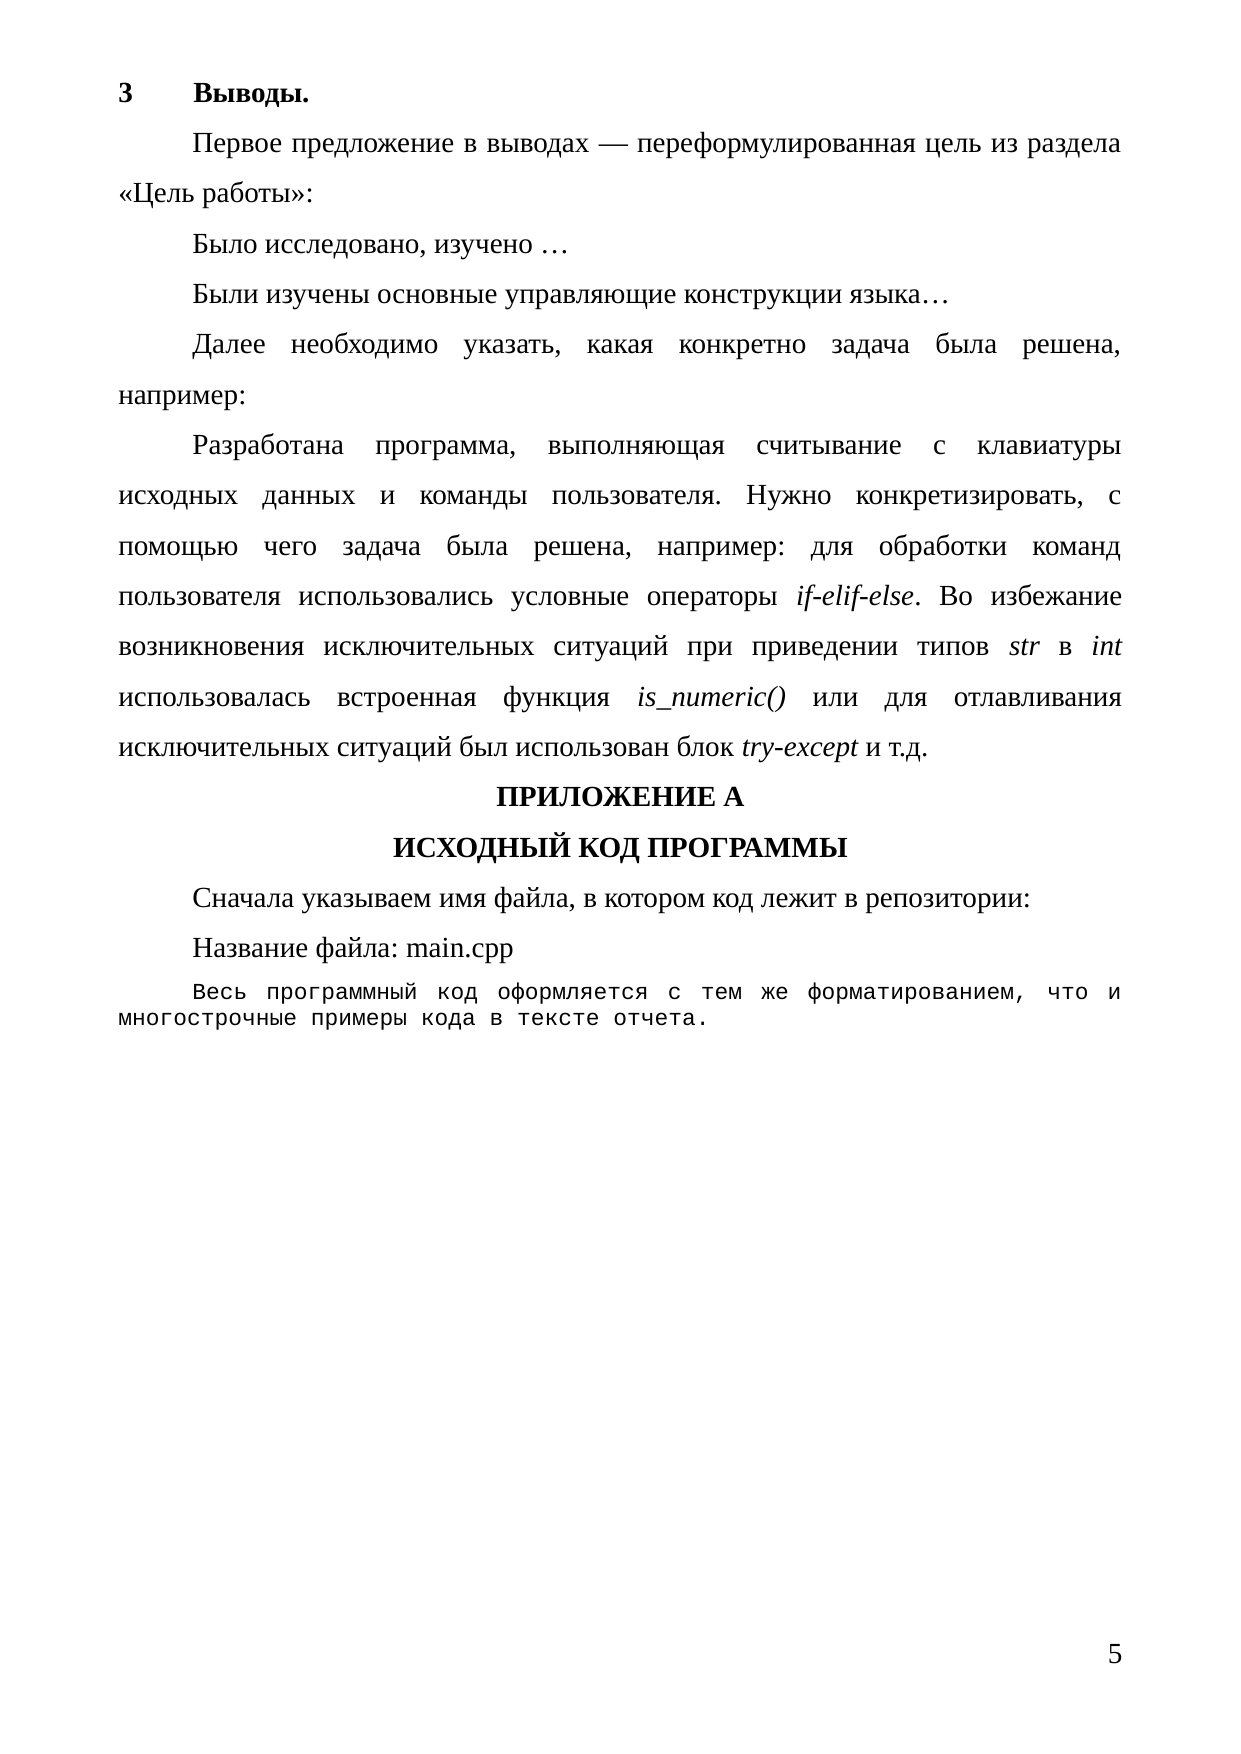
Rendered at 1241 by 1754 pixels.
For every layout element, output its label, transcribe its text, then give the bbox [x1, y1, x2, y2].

text Первое предложение в выводах — переформулированная цель из раздела «Цель работы»: [118, 125, 1122, 209]
text Было исследовано, изучено … [118, 226, 1122, 259]
subtitle Выводы. [118, 75, 1122, 108]
text Разработана программа, выполняющая считывание с клавиатуры исходных данных и команды пользователя. Нужно конкретизировать, с помощью чего задача была решена, например: для обработки команд пользователя использовались условные операторы if-elif-else. Во избежание возникновения исключительных ситуаций при приведении типов str в int использовалась встроенная функция is_numeric() или для отлавливания исключительных ситуаций был использован блок try-except и т.д. [118, 427, 1122, 763]
text Название файла: main.cpp [118, 930, 1122, 964]
text Далее необходимо указать, какая конкретно задача была решена, например: [118, 327, 1122, 410]
text Сначала указываем имя файла, в котором код лежит в репозитории: [118, 880, 1122, 913]
text Весь программный код оформляется с тем же форматированием, что и многострочные примеры кода в тексте отчета. [118, 981, 1122, 1032]
subtitle Приложение А Исходный код программы [118, 779, 1122, 863]
text Были изучены основные управляющие конструкции языка… [118, 276, 1122, 310]
